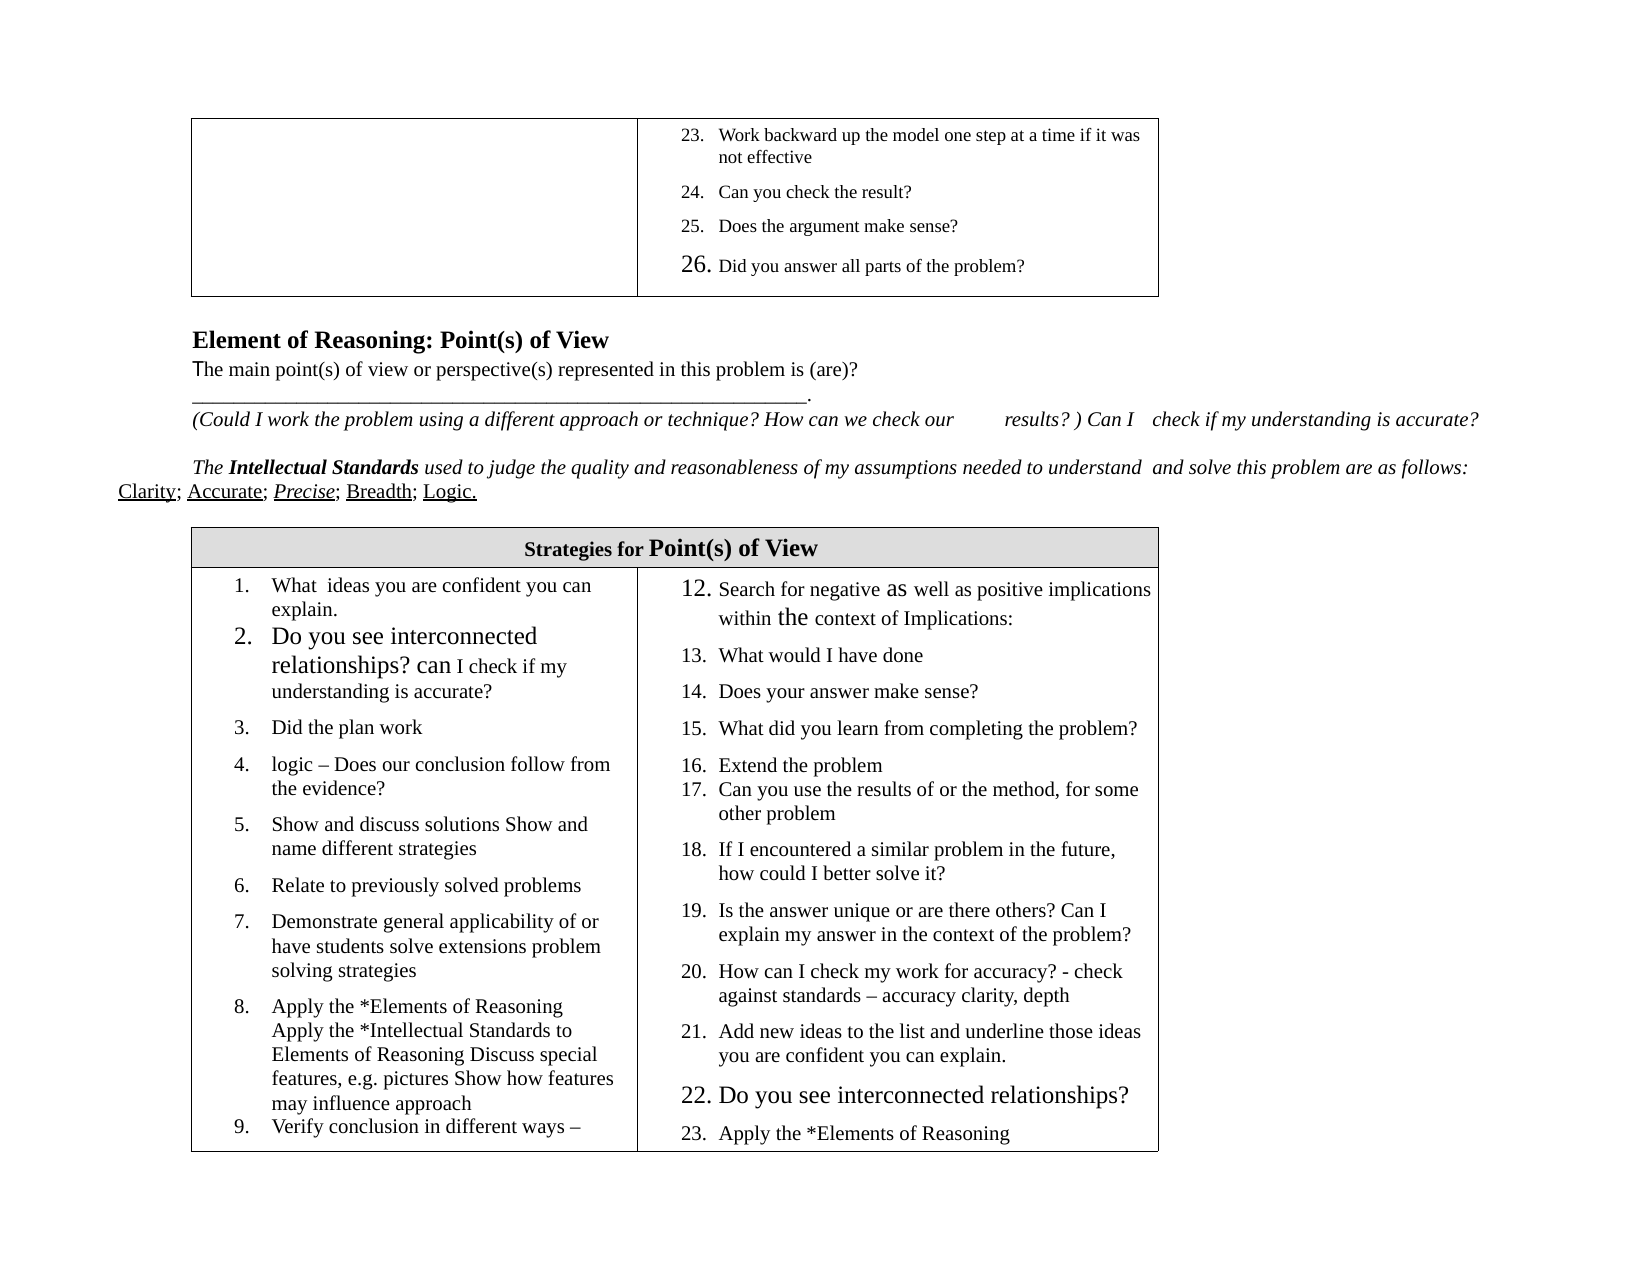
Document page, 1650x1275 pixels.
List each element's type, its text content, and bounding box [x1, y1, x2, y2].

table_cell [192, 119, 637, 296]
table_header Strategies for Point(s) of View [192, 528, 1158, 567]
table_cell Search for negative as well as positive implications within the context of Implications: What would I have done differently in attempting to solve this problem? Can you describe benefits in solving the problem (technical, social, environments, ethical) Does the answer make sense? - Does it seem reasonable? What did I learn? Can I connect it to a different problem? Can I remember what I did? What new connections between content did you learn from solving the problem? Can you interpret your work in a practical or meaningful way? Was the solution a surprise? Does it seem reasonable? Why/why not? Analyze the process to understand important contributors Accuracy – How could we check on the answer? Evaluate the effects – standardize the process correct assumptions made? Work backward up the model one step at a time if it was not effective Can you check the result? Does the argument make sense? Did you answer all parts of the problem? [638, 119, 1158, 296]
table_cell Search for negative as well as positive implications within the context of Implications: What would I have done Does your answer make sense? What did you learn from completing the problem? Extend the problem Can you use the results of or the method, for some other problem If I encountered a similar problem in the future, how could I better solve it? Is the answer unique or are there others? Can I explain my answer in the context of the problem? How can I check my work for accuracy? - check against standards – accuracy clarity, depth Add new ideas to the list and underline those ideas you are confident you can explain. Do you see interconnected relationships? Apply the *Elements of Reasoning Apply the *Intellectual Standards to Elements of Reasoning [638, 568, 1158, 1151]
text The Intellectual Standards used to judge the quality and reasonableness of my assumptions needed to understand and solve this problem are as follows: Clarity; Accurate; Precise; Breadth; Logic. [118, 454, 1532, 503]
text Element of Reasoning: Point(s) of View [118, 325, 1532, 354]
text The main point(s) of view or perspective(s) represented in this problem is (are)? ___________________________________________________________. [118, 354, 1532, 406]
table_cell What ideas you are confident you can explain. Do you see interconnected relationships? can I check if my understanding is accurate? Did the plan work logic – Does our conclusion follow from the evidence? Show and discuss solutions Show and name different strategies Relate to previously solved problems Demonstrate general applicability of or have students solve extensions problem solving strategies Apply the *Elements of Reasoning Apply the *Intellectual Standards to Elements of Reasoning Discuss special features, e.g. pictures Show how features may influence approach Verify conclusion in different ways – [192, 568, 637, 1151]
text (Could I work the problem using a different approach or technique? How can we check our results? ) Can I check if my understanding is accurate? [118, 406, 1532, 431]
